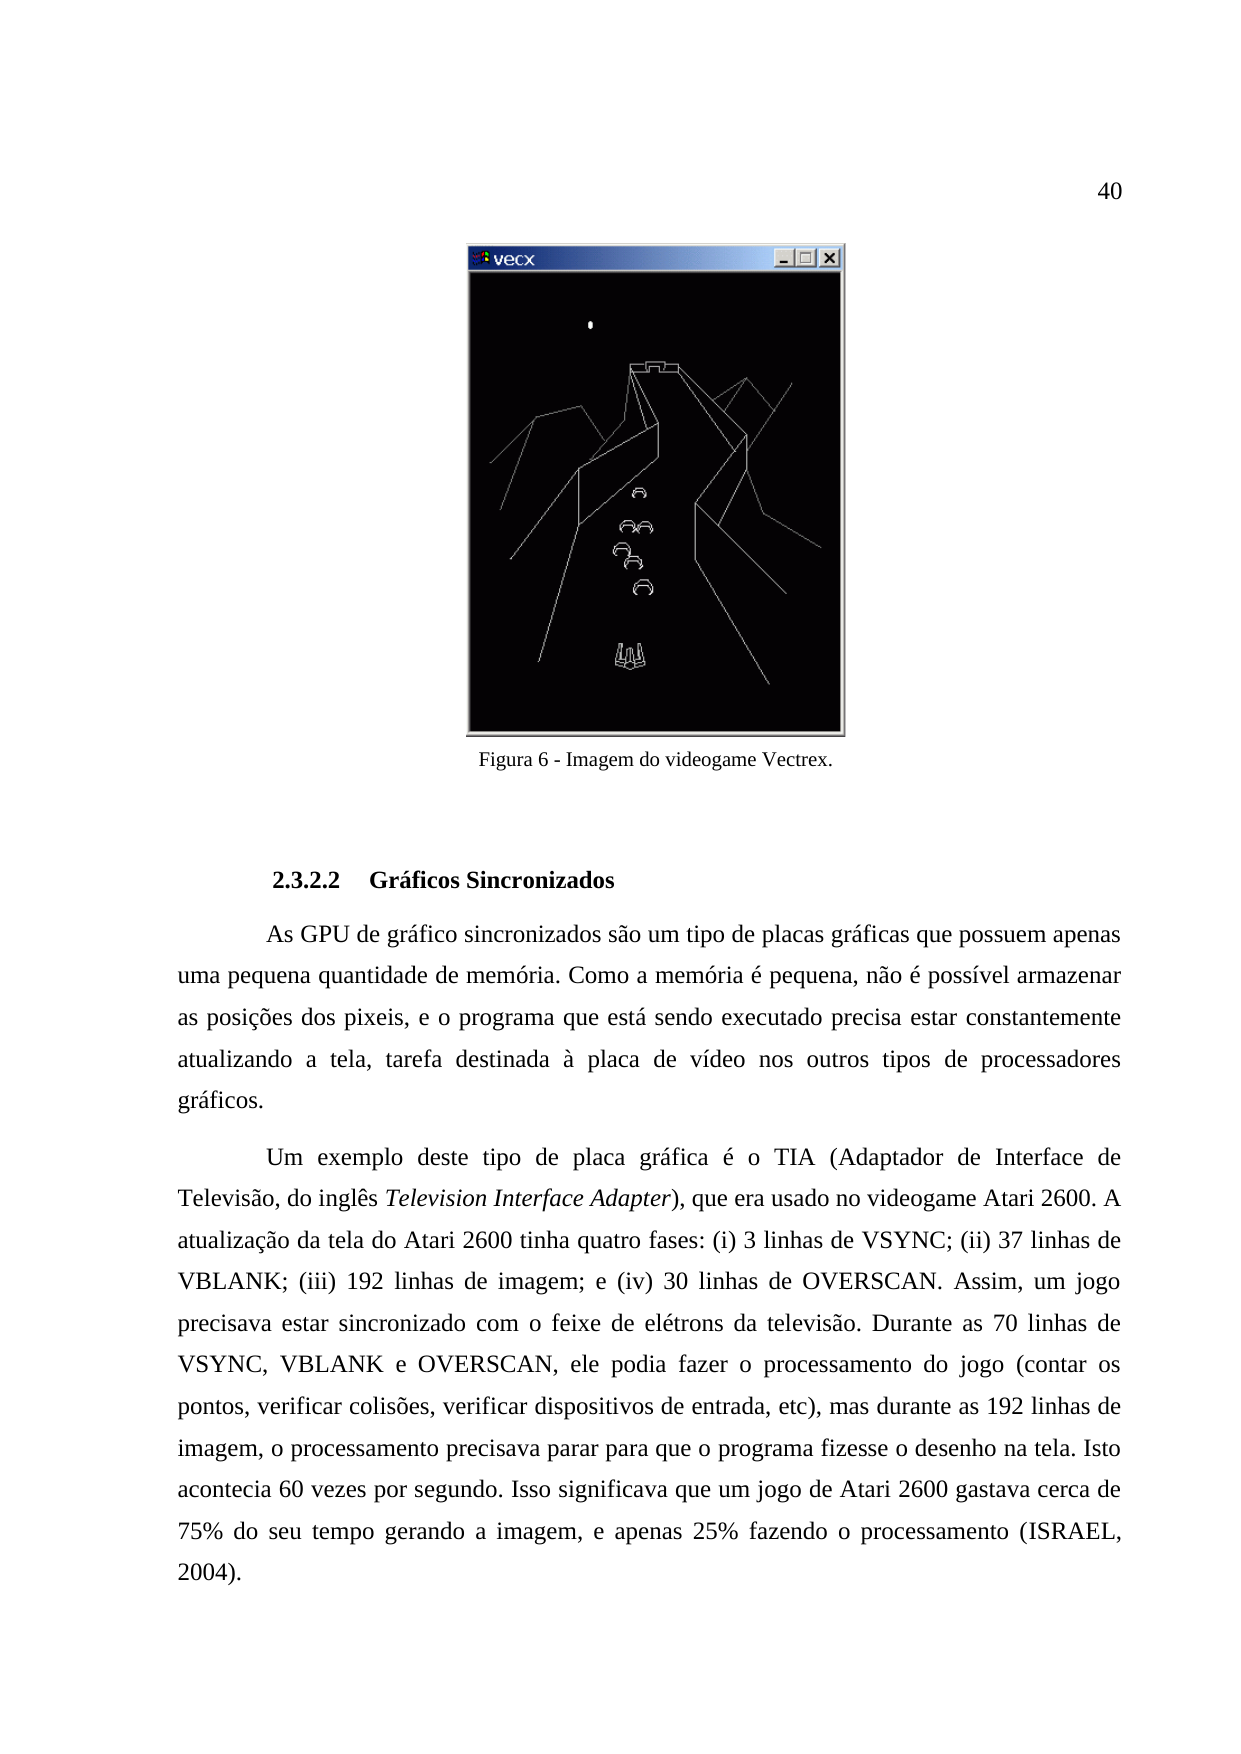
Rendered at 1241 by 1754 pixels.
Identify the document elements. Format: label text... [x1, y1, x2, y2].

picture [466, 243, 846, 737]
text Figura 6 - Imagem do videogame Vectrex. [434, 256, 878, 771]
subtitle Gráficos Sincronizados [177, 866, 1122, 894]
text As GPU de gráfico sincronizados são um tipo de placas gráficas que possuem apenas uma pequena quantidade de memória. Como a memória é pequena, não é possível armazenar as posições dos pixeis, e o programa que está sendo executado precisa estar constantemente atualizando a tela, tarefa destinada à placa de vídeo nos outros tipos de processadores gráficos. [177, 920, 1122, 1114]
text Um exemplo deste tipo de placa gráfica é o TIA (Adaptador de Interface de Televisão, do inglês Television Interface Adapter), que era usado no videogame Atari 2600. A atualização da tela do Atari 2600 tinha quatro fases: (i) 3 linhas de VSYNC; (ii) 37 linhas de VBLANK; (iii) 192 linhas de imagem; e (iv) 30 linhas de OVERSCAN. Assim, um jogo precisava estar sincronizado com o feixe de elétrons da televisão. Durante as 70 linhas de VSYNC, VBLANK e OVERSCAN, ele podia fazer o processamento do jogo (contar os pontos, verificar colisões, verificar dispositivos de entrada, etc), mas durante as 192 linhas de imagem, o processamento precisava parar para que o programa fizesse o desenho na tela. Isto acontecia 60 vezes por segundo. Isso significava que um jogo de Atari 2600 gastava cerca de 75% do seu tempo gerando a imagem, e apenas 25% fazendo o processamento (ISRAEL, 2004). [177, 1143, 1122, 1586]
